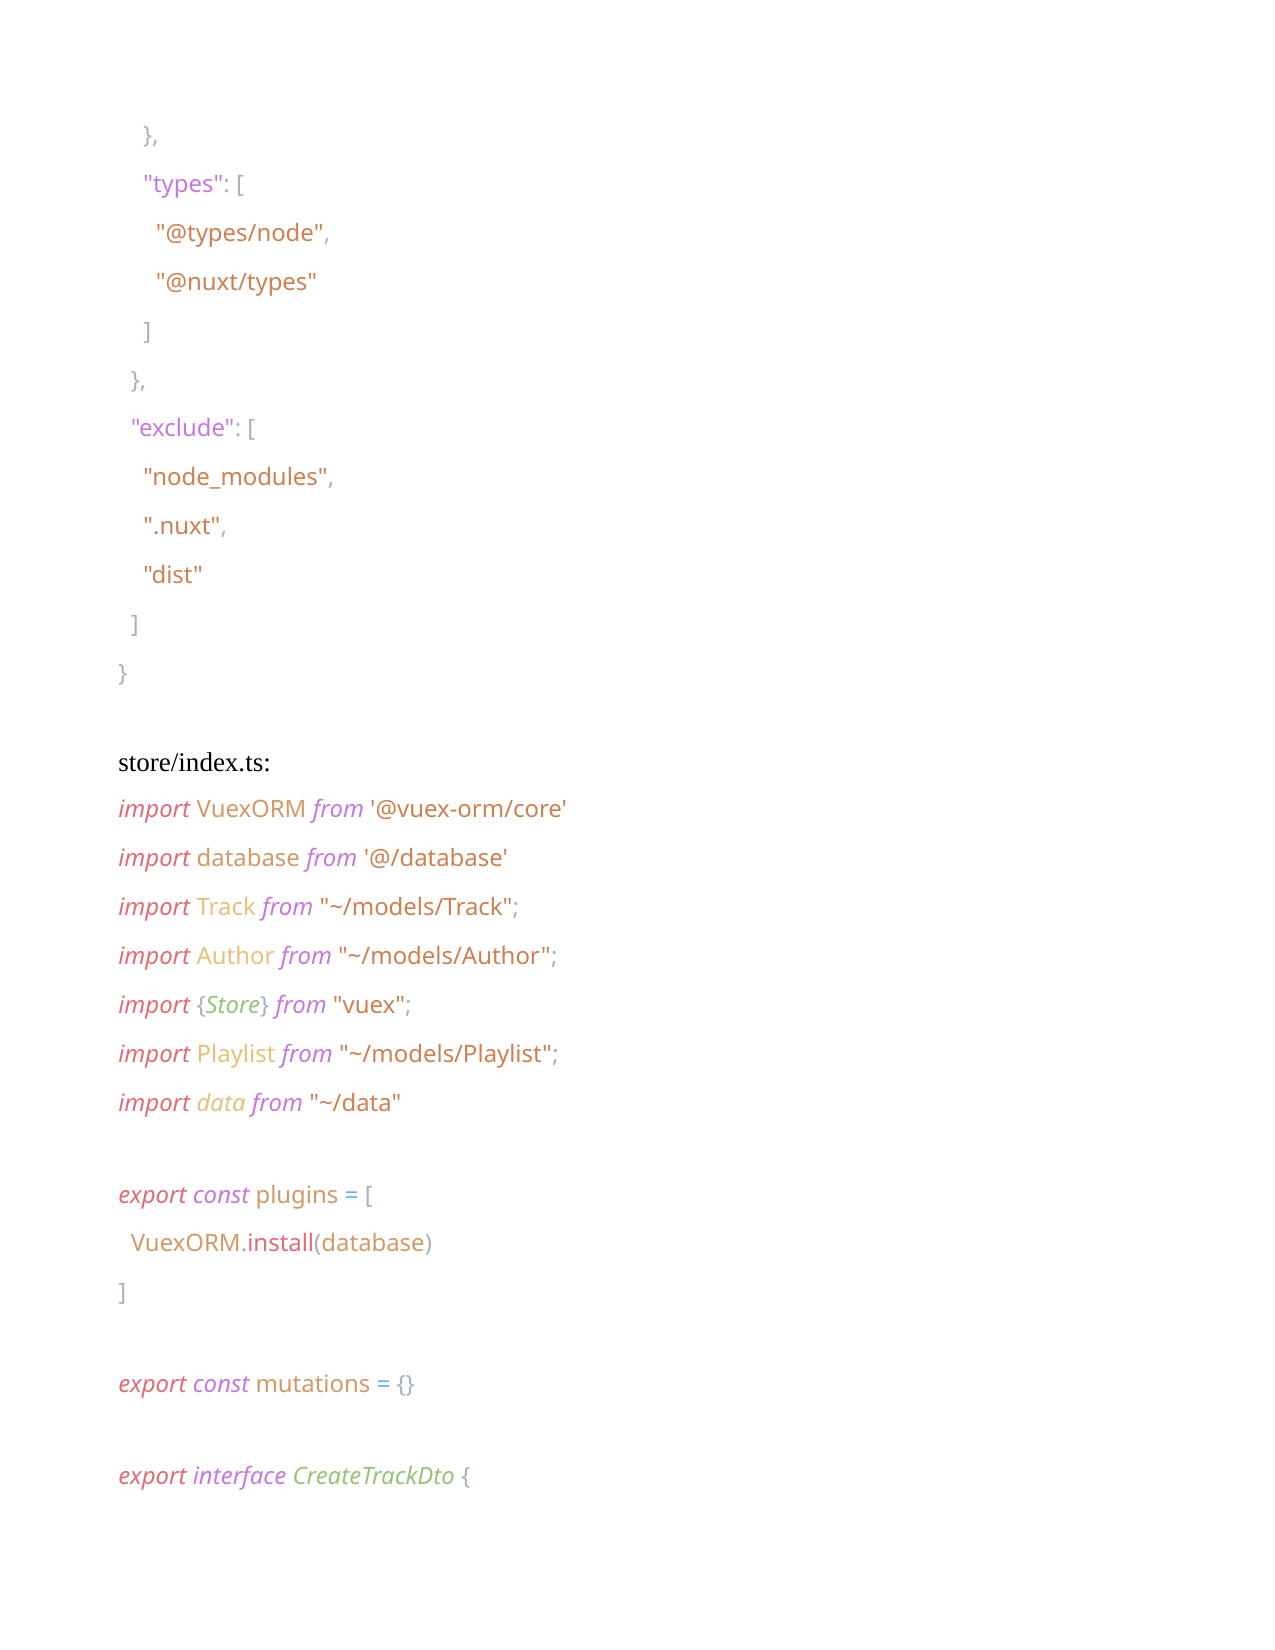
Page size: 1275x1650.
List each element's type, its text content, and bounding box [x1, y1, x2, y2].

text import VuexORM from '@vuex-orm/core' import database from '@/database' import Track from "~/models/Track"; import Author from "~/models/Author"; import {Store} from "vuex"; import Playlist from "~/models/Playlist"; import data from "~/data" export const plugins = [ VuexORM.install(database) ] export const mutations = {} export interface CreateTrackDto { [118, 792, 1157, 1492]
text store/index.ts: [118, 746, 1157, 777]
text }, "types": [ "@types/node", "@nuxt/types" ] }, "exclude": [ "node_modules", ".nuxt", "dist" ] } [118, 118, 1157, 731]
